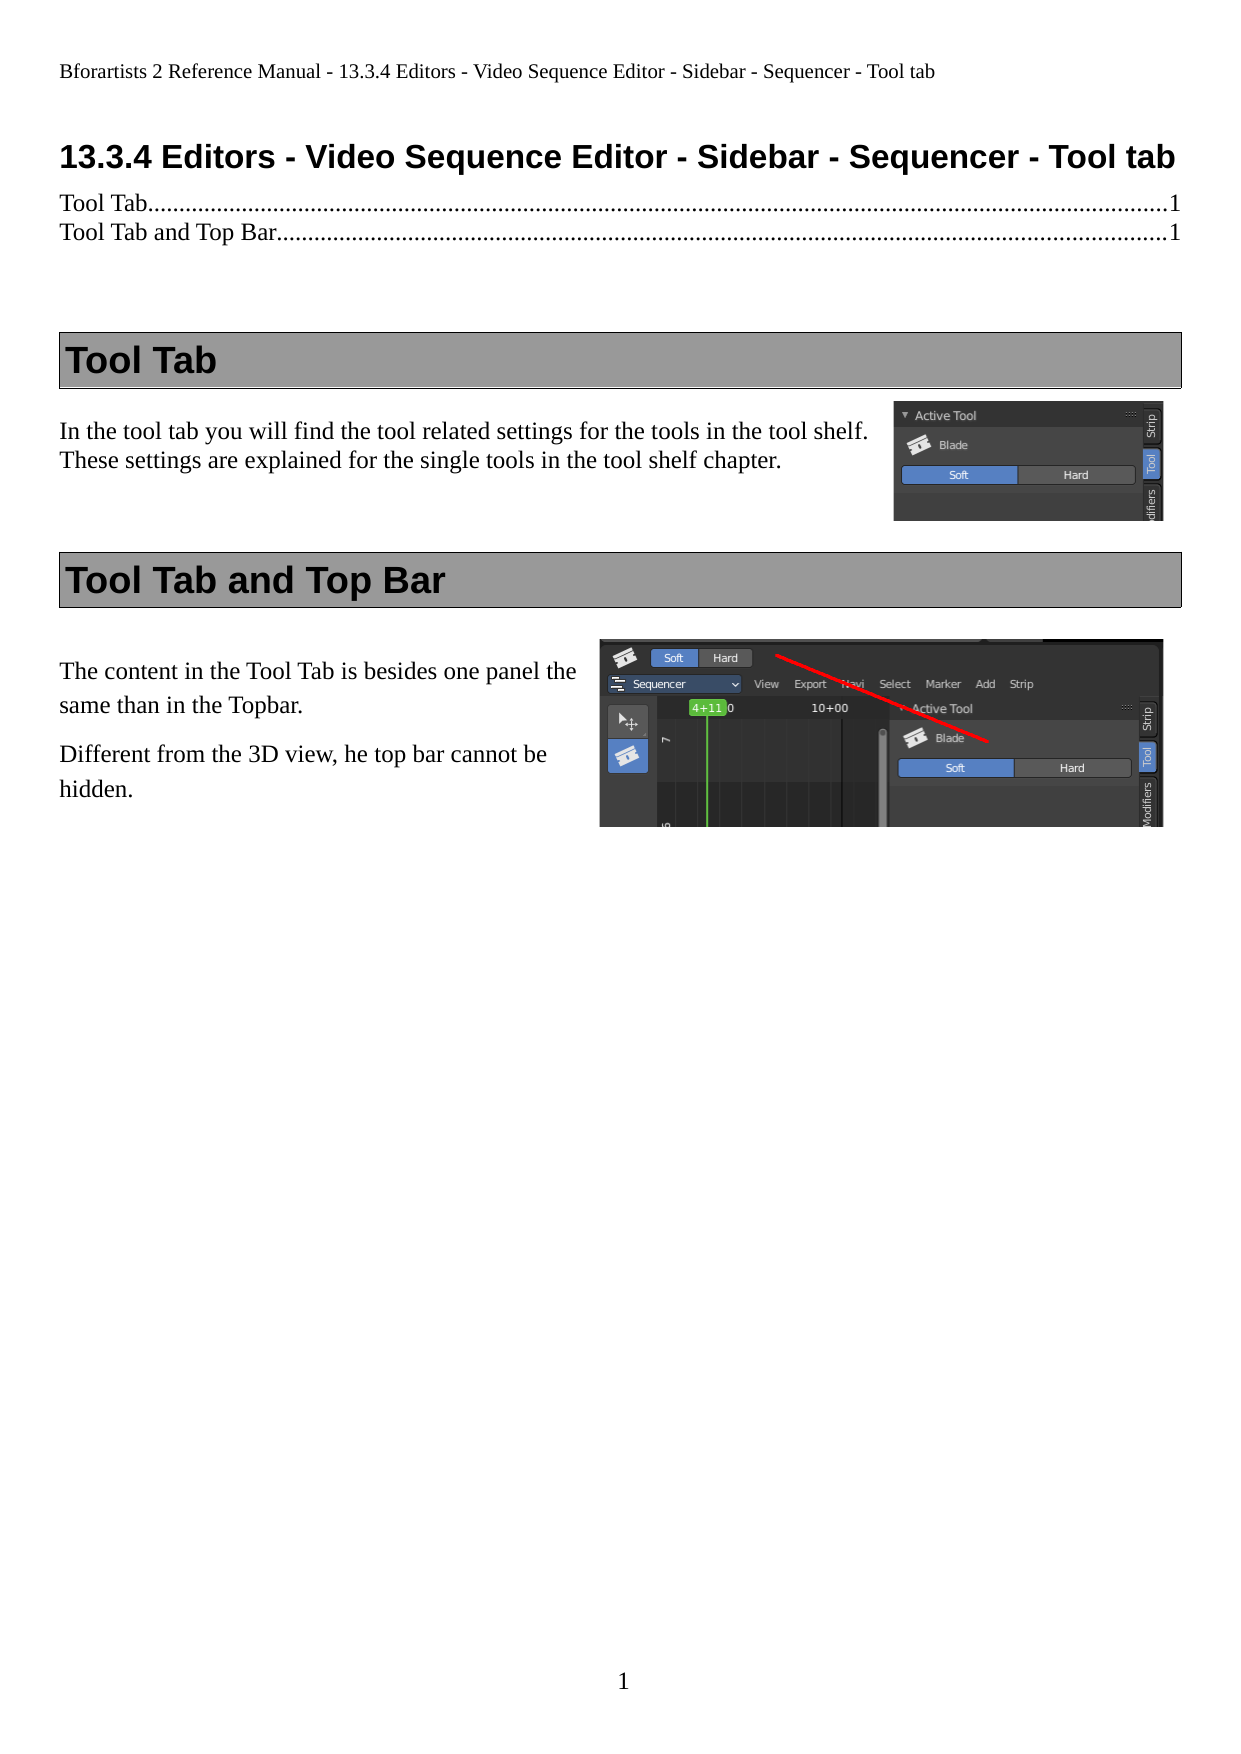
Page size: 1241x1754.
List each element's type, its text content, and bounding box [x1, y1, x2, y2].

subtitle 13.3.4 Editors - Video Sequence Editor - Sidebar - Sequencer - Tool tab [59, 138, 1181, 176]
text Tool Tab 1 [59, 188, 1181, 217]
picture [599, 639, 1164, 827]
text The content in the Tool Tab is besides one panel the same than in the Topbar. [59, 656, 599, 719]
text Different from the 3D view, he top bar cannot be hidden. [59, 739, 599, 803]
table_header Tool Tab and Top Bar [60, 553, 1181, 607]
text In the tool tab you will find the tool related settings for the tools in the tool shelf. These settings are explained for the single tools in the tool shelf chapter. [59, 416, 893, 474]
text Tool Tab and Top Bar 1 [59, 217, 1181, 246]
table_header Tool Tab [60, 333, 1181, 387]
picture [893, 401, 1164, 521]
